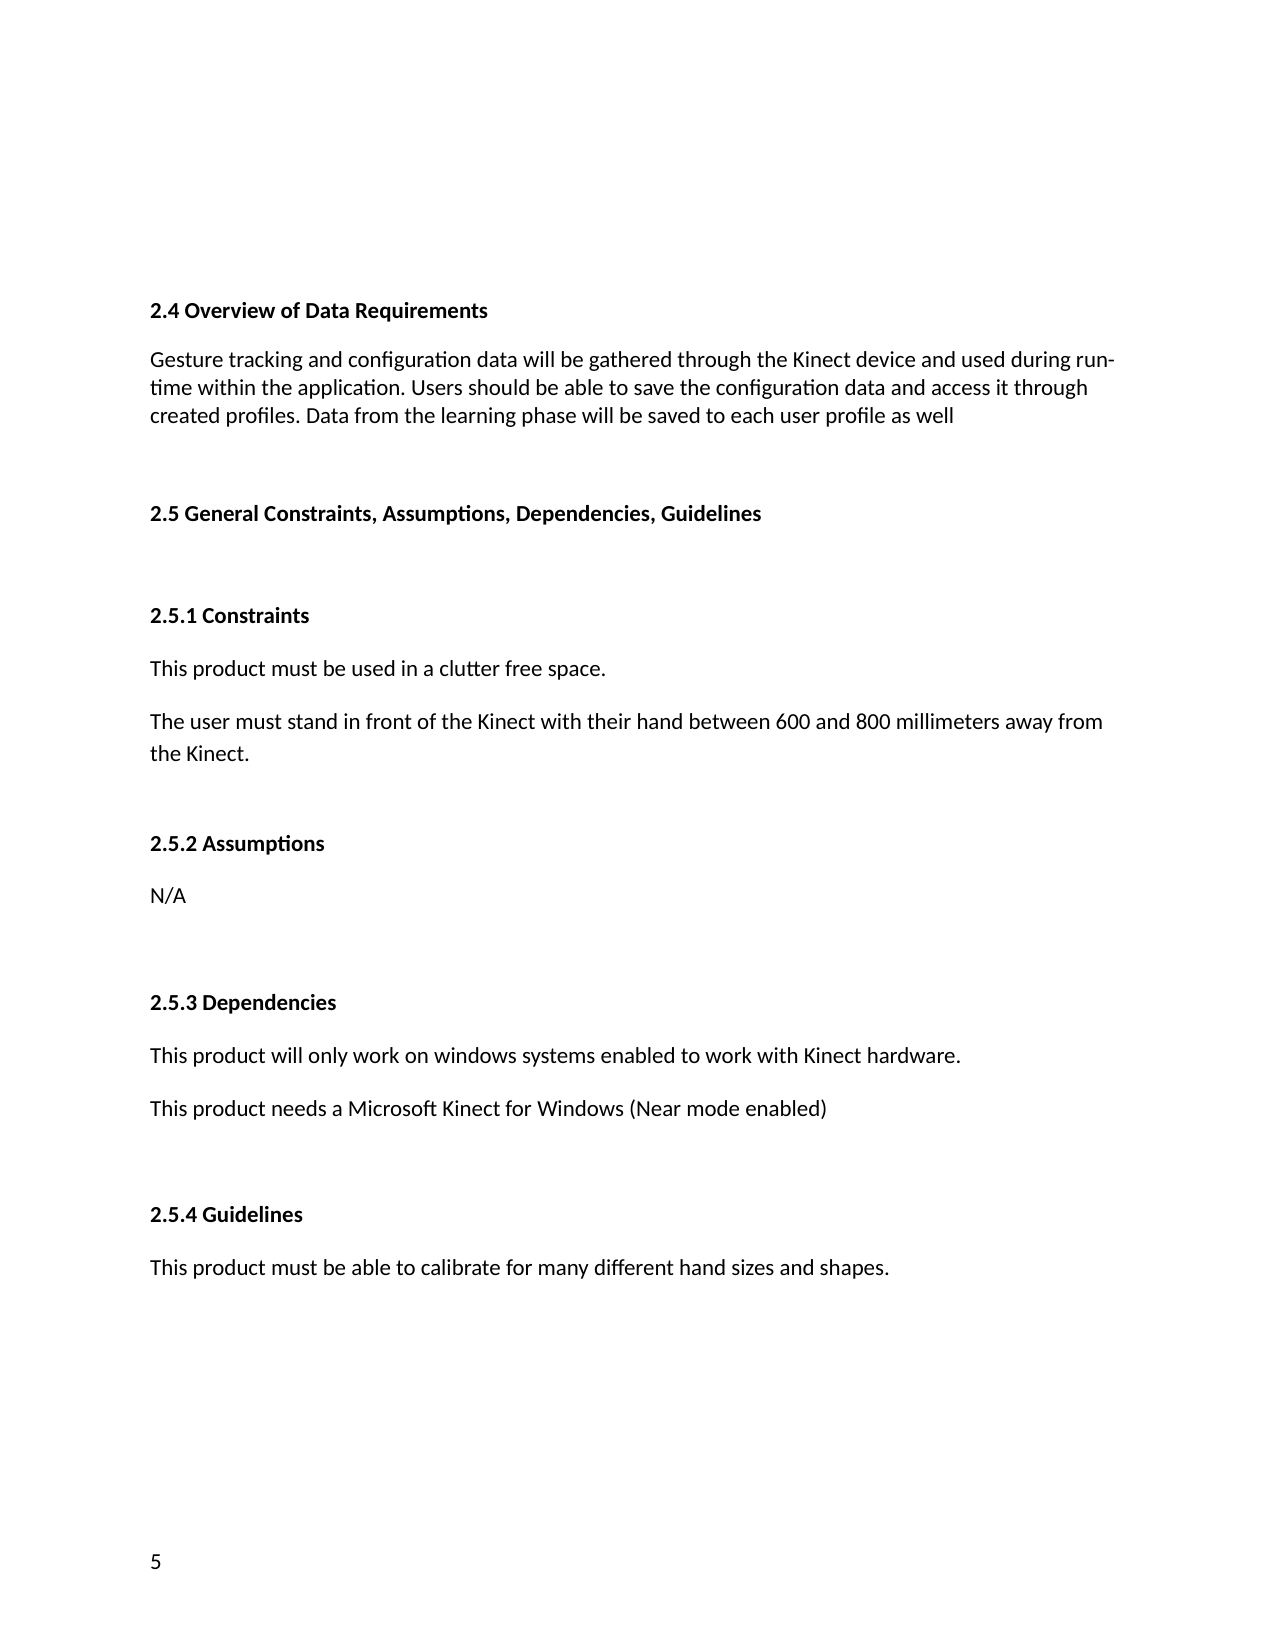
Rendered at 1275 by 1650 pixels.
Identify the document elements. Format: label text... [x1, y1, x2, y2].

text N/A [150, 882, 1125, 910]
text 2.5.2 Assumptions [150, 829, 1125, 857]
text 2.5.4 Guidelines [150, 1200, 1125, 1228]
text This product will only work on windows systems enabled to work with Kinect hardware. [150, 1041, 1125, 1069]
text This product must be able to calibrate for many different hand sizes and shapes. [150, 1253, 1125, 1281]
text 2.4 Overview of Data Requirements [150, 297, 1125, 324]
text 2.5 General Constraints, Assumptions, Dependencies, Guidelines [150, 499, 1125, 527]
text 2.5.1 Constraints [150, 601, 1125, 629]
text The user must stand in front of the Kinect with their hand between 600 and 800 millimeters away from the Kinect. [150, 707, 1125, 767]
text 2.5.3 Dependencies [150, 988, 1125, 1016]
text This product must be used in a clutter free space. [150, 654, 1125, 682]
text Gesture tracking and configuration data will be gathered through the Kinect device and used during run-time within the application. Users should be able to save the configuration data and access it through created profiles. Data from the learning phase will be saved to each user profile as well [150, 345, 1125, 429]
text This product needs a Microsoft Kinect for Windows (Near mode enabled) [150, 1094, 1125, 1122]
